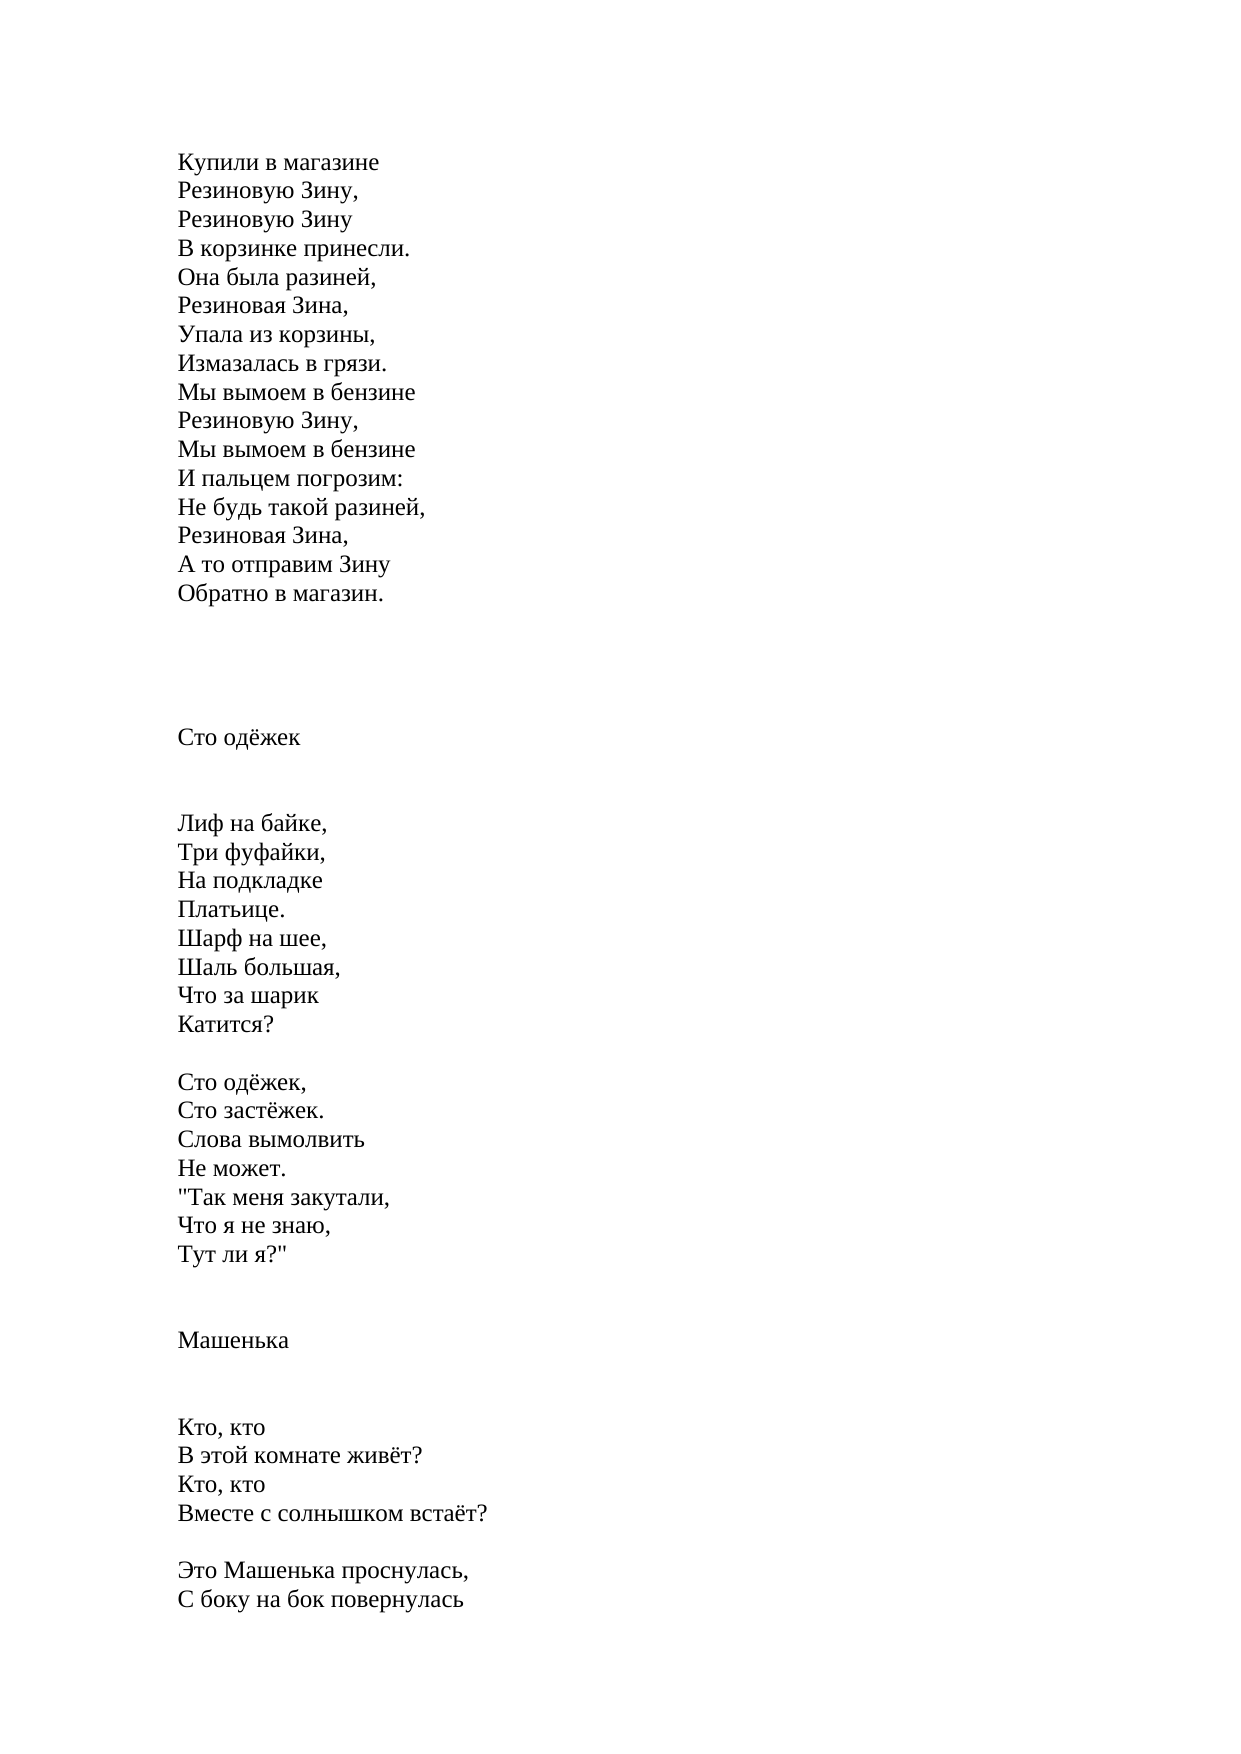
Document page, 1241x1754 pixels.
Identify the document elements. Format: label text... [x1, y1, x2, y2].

text Купили в магазине Резиновую Зину, Резиновую Зину В корзинке принесли. Она была разиней, Резиновая Зина, Упала из корзины, Измазалась в грязи. Мы вымоем в бензине Резиновую Зину, Мы вымоем в бензине И пальцем погрозим: Не будь такой разиней, Резиновая Зина, А то отправим Зину Обратно в магазин. Сто одёжек Лиф на байке, Три фуфайки, На подкладке Платьице. Шарф на шее, Шаль большая, Что за шарик Катится? Сто одёжек, Сто застёжек. Слова вымолвить Не может. "Так меня закутали, Что я не знаю, Тут ли я?" Машенька Кто, кто В этой комнате живёт? Кто, кто Вместе с солнышком встаёт? Это Машенька проснулась, С боку на бок повернулась [177, 118, 1152, 1613]
